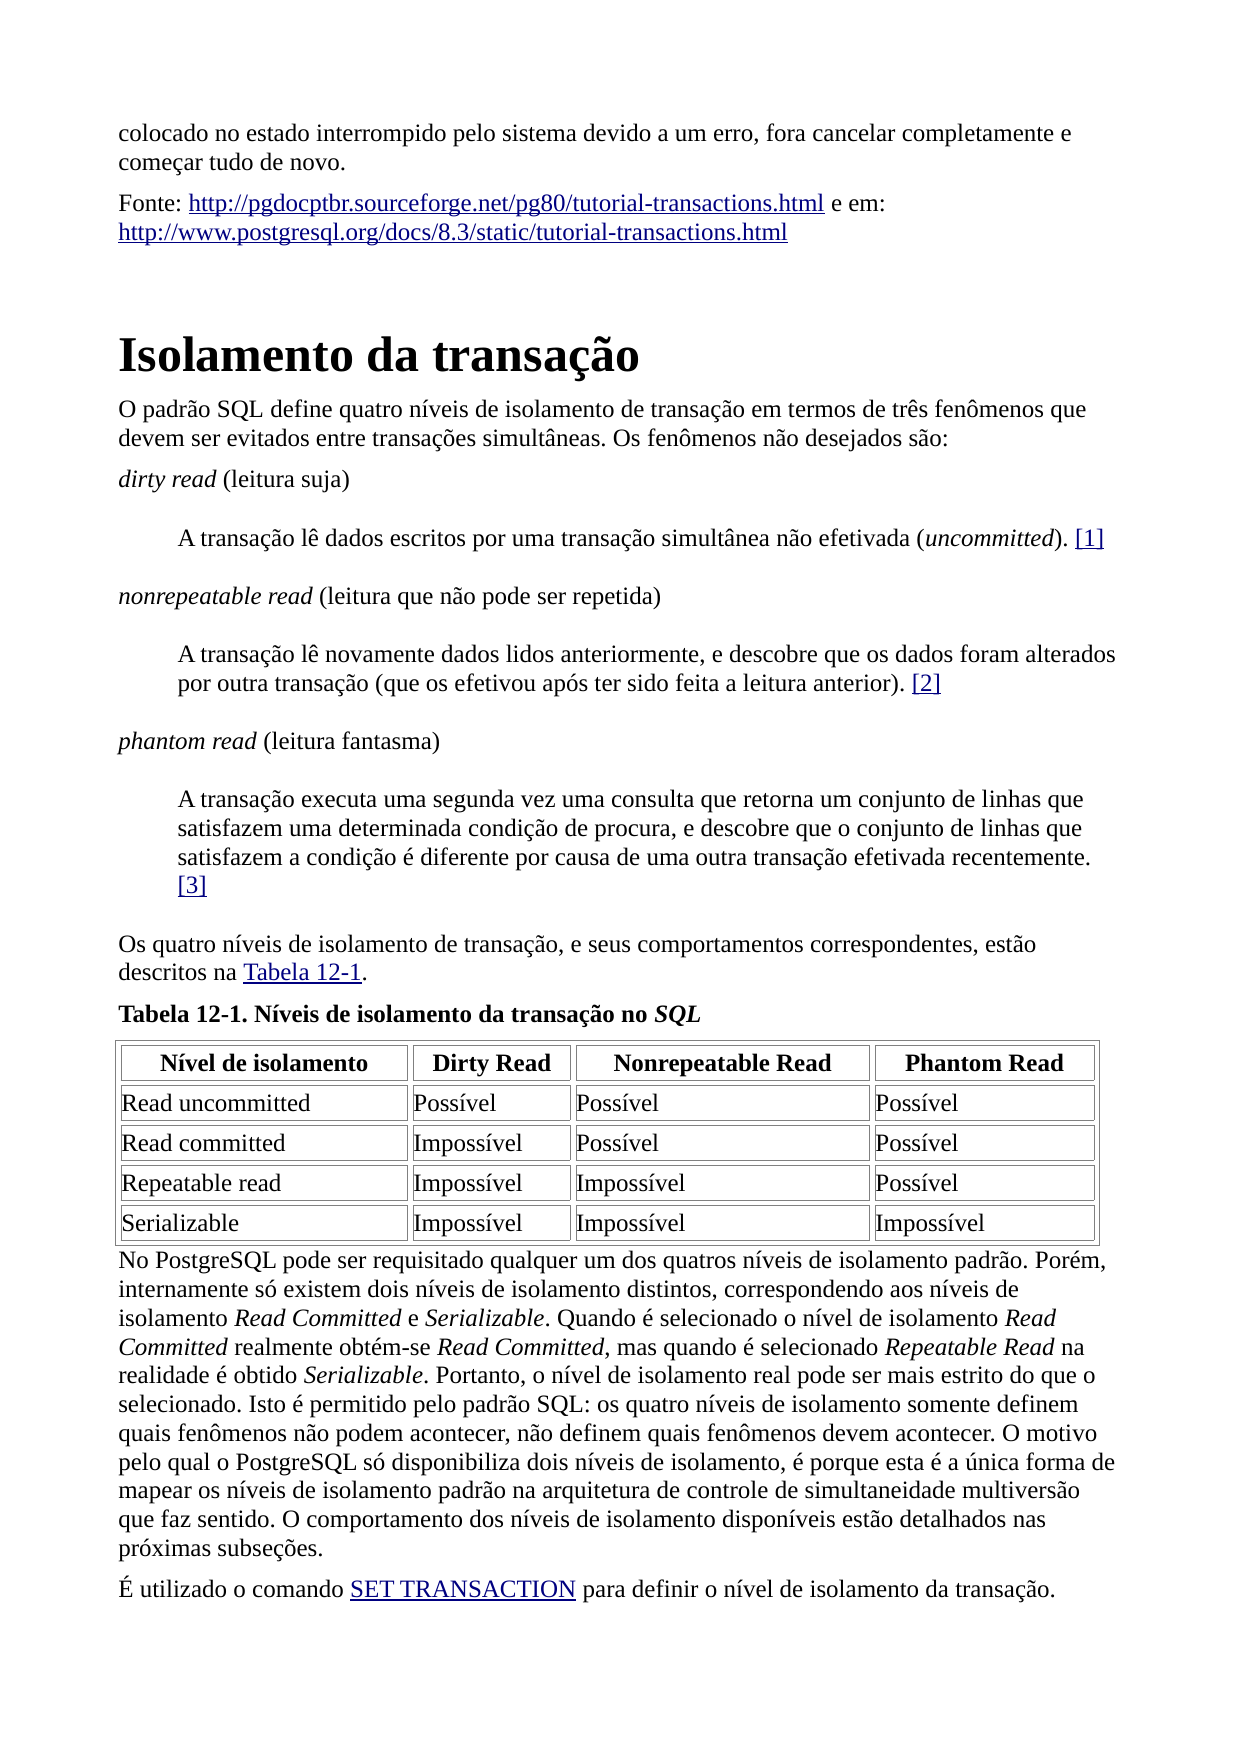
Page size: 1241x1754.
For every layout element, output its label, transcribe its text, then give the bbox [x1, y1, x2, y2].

table_header Phantom Read [872, 1041, 1096, 1080]
text Tabela 12-1. Níveis de isolamento da transação no SQL [118, 999, 1122, 1027]
table_cell Impossível [410, 1120, 573, 1160]
table_cell Possível [872, 1120, 1096, 1160]
table_header Dirty Read [410, 1041, 573, 1080]
subtitle nonrepeatable read (leitura que não pode ser repetida) [118, 581, 1122, 609]
text colocado no estado interrompido pelo sistema devido a um erro, fora cancelar completamente e começar tudo de novo. [118, 118, 1122, 176]
table_header Nonrepeatable Read [573, 1041, 872, 1080]
list A transação lê novamente dados lidos anteriormente, e descobre que os dados foram alterados por outra transação (que os efetivou após ter sido feita a leitura anterior). [2] [177, 639, 1122, 697]
list A transação executa uma segunda vez uma consulta que retorna um conjunto de linhas que satisfazem uma determinada condição de procura, e descobre que o conjunto de linhas que satisfazem a condição é diferente por causa de uma outra transação efetivada recentemente. [3] [177, 784, 1122, 899]
table_cell Read uncommitted [118, 1080, 410, 1120]
table_cell Impossível [410, 1200, 573, 1240]
table_cell Possível [872, 1080, 1096, 1120]
table_cell Serializable [118, 1200, 410, 1240]
subtitle dirty read (leitura suja) [118, 464, 1122, 493]
text É utilizado o comando SET TRANSACTION para definir o nível de isolamento da transação. [118, 1574, 1122, 1603]
table_header Nível de isolamento [118, 1041, 410, 1080]
table_cell Possível [573, 1120, 872, 1160]
text No PostgreSQL pode ser requisitado qualquer um dos quatros níveis de isolamento padrão. Porém, internamente só existem dois níveis de isolamento distintos, correspondendo aos níveis de isolamento Read Committed e Serializable. Quando é selecionado o nível de isolamento Read Committed realmente obtém-se Read Committed, mas quando é selecionado Repeatable Read na realidade é obtido Serializable. Portanto, o nível de isolamento real pode ser mais estrito do que o selecionado. Isto é permitido pelo padrão SQL: os quatro níveis de isolamento somente definem quais fenômenos não podem acontecer, não definem quais fenômenos devem acontecer. O motivo pelo qual o PostgreSQL só disponibiliza dois níveis de isolamento, é porque esta é a única forma de mapear os níveis de isolamento padrão na arquitetura de controle de simultaneidade multiversão que faz sentido. O comportamento dos níveis de isolamento disponíveis estão detalhados nas próximas subseções. [118, 1245, 1122, 1562]
table_cell Impossível [872, 1200, 1096, 1240]
table_cell Read committed [118, 1120, 410, 1160]
table_cell Possível [872, 1160, 1096, 1200]
table_cell Possível [410, 1080, 573, 1120]
table_cell Possível [573, 1080, 872, 1120]
text Fonte: http://pgdocptbr.sourceforge.net/pg80/tutorial-transactions.html e em: http://www.postgresql.org/docs/8.3/static/tutorial-transactions.html [118, 188, 1122, 246]
table_cell Impossível [410, 1160, 573, 1200]
table_cell Impossível [573, 1200, 872, 1240]
table_cell Repeatable read [118, 1160, 410, 1200]
table_cell Impossível [573, 1160, 872, 1200]
text Os quatro níveis de isolamento de transação, e seus comportamentos correspondentes, estão descritos na Tabela 12-1. [118, 929, 1122, 986]
list A transação lê dados escritos por uma transação simultânea não efetivada (uncommitted). [1] [177, 523, 1122, 551]
subtitle Isolamento da transação [118, 324, 1122, 382]
subtitle phantom read (leitura fantasma) [118, 726, 1122, 755]
text O padrão SQL define quatro níveis de isolamento de transação em termos de três fenômenos que devem ser evitados entre transações simultâneas. Os fenômenos não desejados são: [118, 394, 1122, 452]
